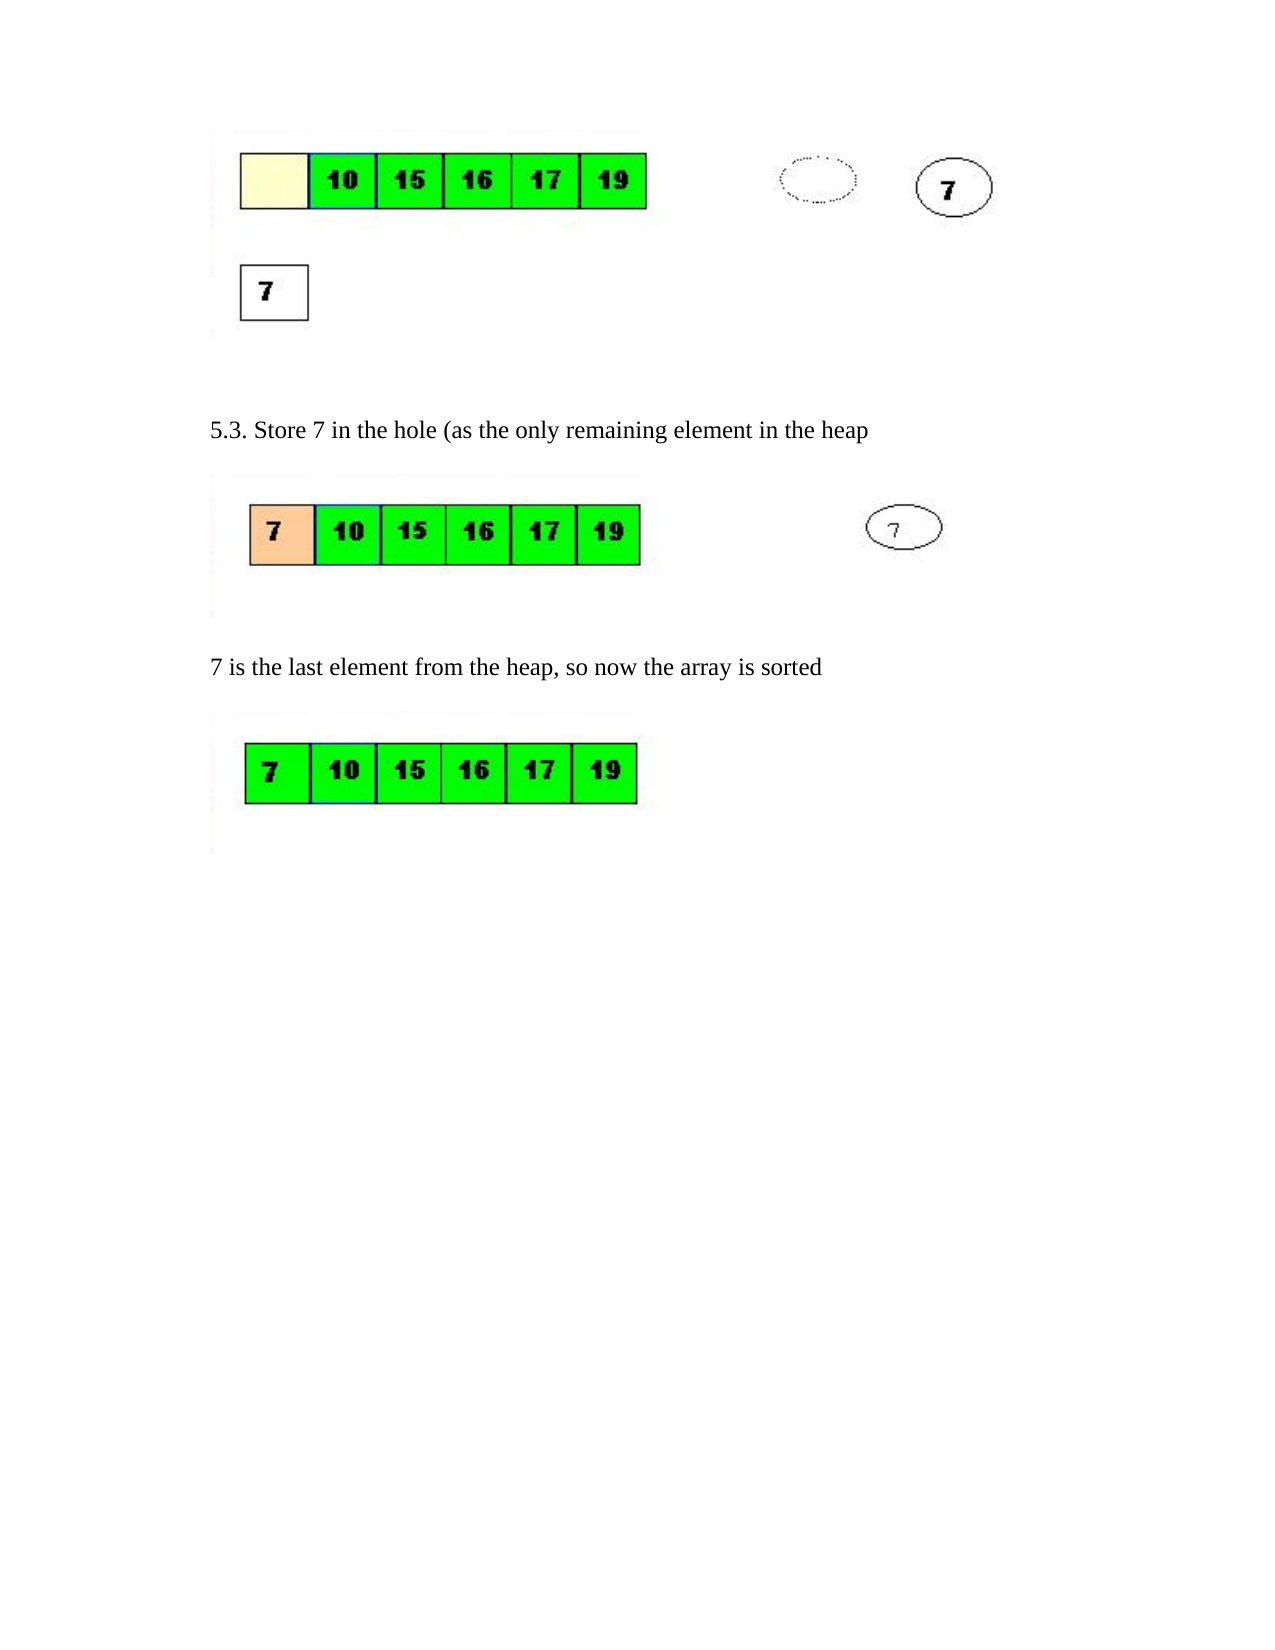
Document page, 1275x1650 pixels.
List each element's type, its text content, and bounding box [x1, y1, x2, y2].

table_cell An Example of Heapsort: Given an array of 6 elements: 15, 19, 10, 7, 17, 16, sort it in ascending order using heap sort. Steps: Consider the values of the elements as priorities and build the heap tree. Start deleteMin operations, storing each deleted element at the end of the heap array. After performing step 2, the order of the elements will be opposite to the order in the heap tree. Hence, if we want the elements to be sorted in ascending order, we need to build the heap tree in descending order - the greatest element will have the highest priority. Note that we use only one array , treating its parts differently: when building the heap tree, part of the array will be considered as the heap, and the rest part - the original array. when sorting, part of the array will be the heap, and the rest part - the sorted array. This will be indicated by colors: white for the original array, blue for the heap and red for the sorted array Here is the array: 15, 19, 10, 7, 17, 6 Building the heap tree The array represented as a tree, complete but not ordered: Start with the rightmost node at height 1 - the node at position 3 = Size/2. It has one greater child and has to be percolated down: After processing array[3] the situation is: Next comes array[2]. Its children are smaller, so no percolation is needed. The last node to be processed is array[1]. Its left child is the greater of the children. The item at array[1] has to be percolated down to the left, swapped with array[2]. As a result the situation is: The children of array[2] are greater, and item 15 has to be moved down further, swapped with array[5]. Now the tree is ordered, and the binary heap is built. Sorting - performing deleteMax operations: 1. Delete the top element 19. 1.1. Store 19 in a temporary place. A hole is created at the top 1.2. Swap 19 with the last element of the heap. As 10 will be adjusted in the heap, its cell will no longer be a part of the heap. Instead it becomes a cell from the sorted array 1.3. Percolate down the hole 1.4. Percolate once more (10 is less that 15, so it cannot be inserted in the previous hole) Now 10 can be inserted in the hole 2. DeleteMax the top element 17 2.1. Store 17 in a temporary place. A hole is created at the top 2.2. Swap 17 with the last element of the heap. As 10 will be adjusted in the heap, its cell will no longer be a part of the heap. Instead it becomes a cell from the sorted array 2.3. The element 10 is less than the children of the hole, and we percolate the hole down: 2.4. Insert 10 in the hole 3. DeleteMax 16 3.1. Store 16 in a temporary place. A hole is created at the top 3.2. Swap 16 with the last element of the heap. As 7 will be adjusted in the heap, its cell will no longer be a part of the heap. Instead it becomes a cell from the sorted array 3.3. Percolate the hole down (7 cannot be inserted there - it is less than the children of the hole) 3.4. Insert 7 in the hole 4. DeleteMax the top element 15 4.1. Store 15 in a temporary location. A hole is created. 4.2. Swap 15 with the last element of the heap. As 10 will be adjusted in the heap, its cell will no longer be a part of the heap. Instead it becomes a position from the sorted array 4.3. Store 10 in the hole (10 is greater than the children of the hole) 5. DeleteMax the top element 10. 5.1. Remove 10 from the heap and store it into a temporary location. 5.2. Swap 10 with the last element of the heap. As 7 will be adjusted in the heap, its cell will no longer be a part of the heap. Instead it becomes a cell from the sorted array 5.3. Store 7 in the hole (as the only remaining element in the heap 7 is the last element from the heap, so now the array is sorted [52, 118, 1223, 895]
picture [209, 710, 1093, 855]
picture [209, 129, 1093, 381]
picture [209, 473, 1093, 618]
